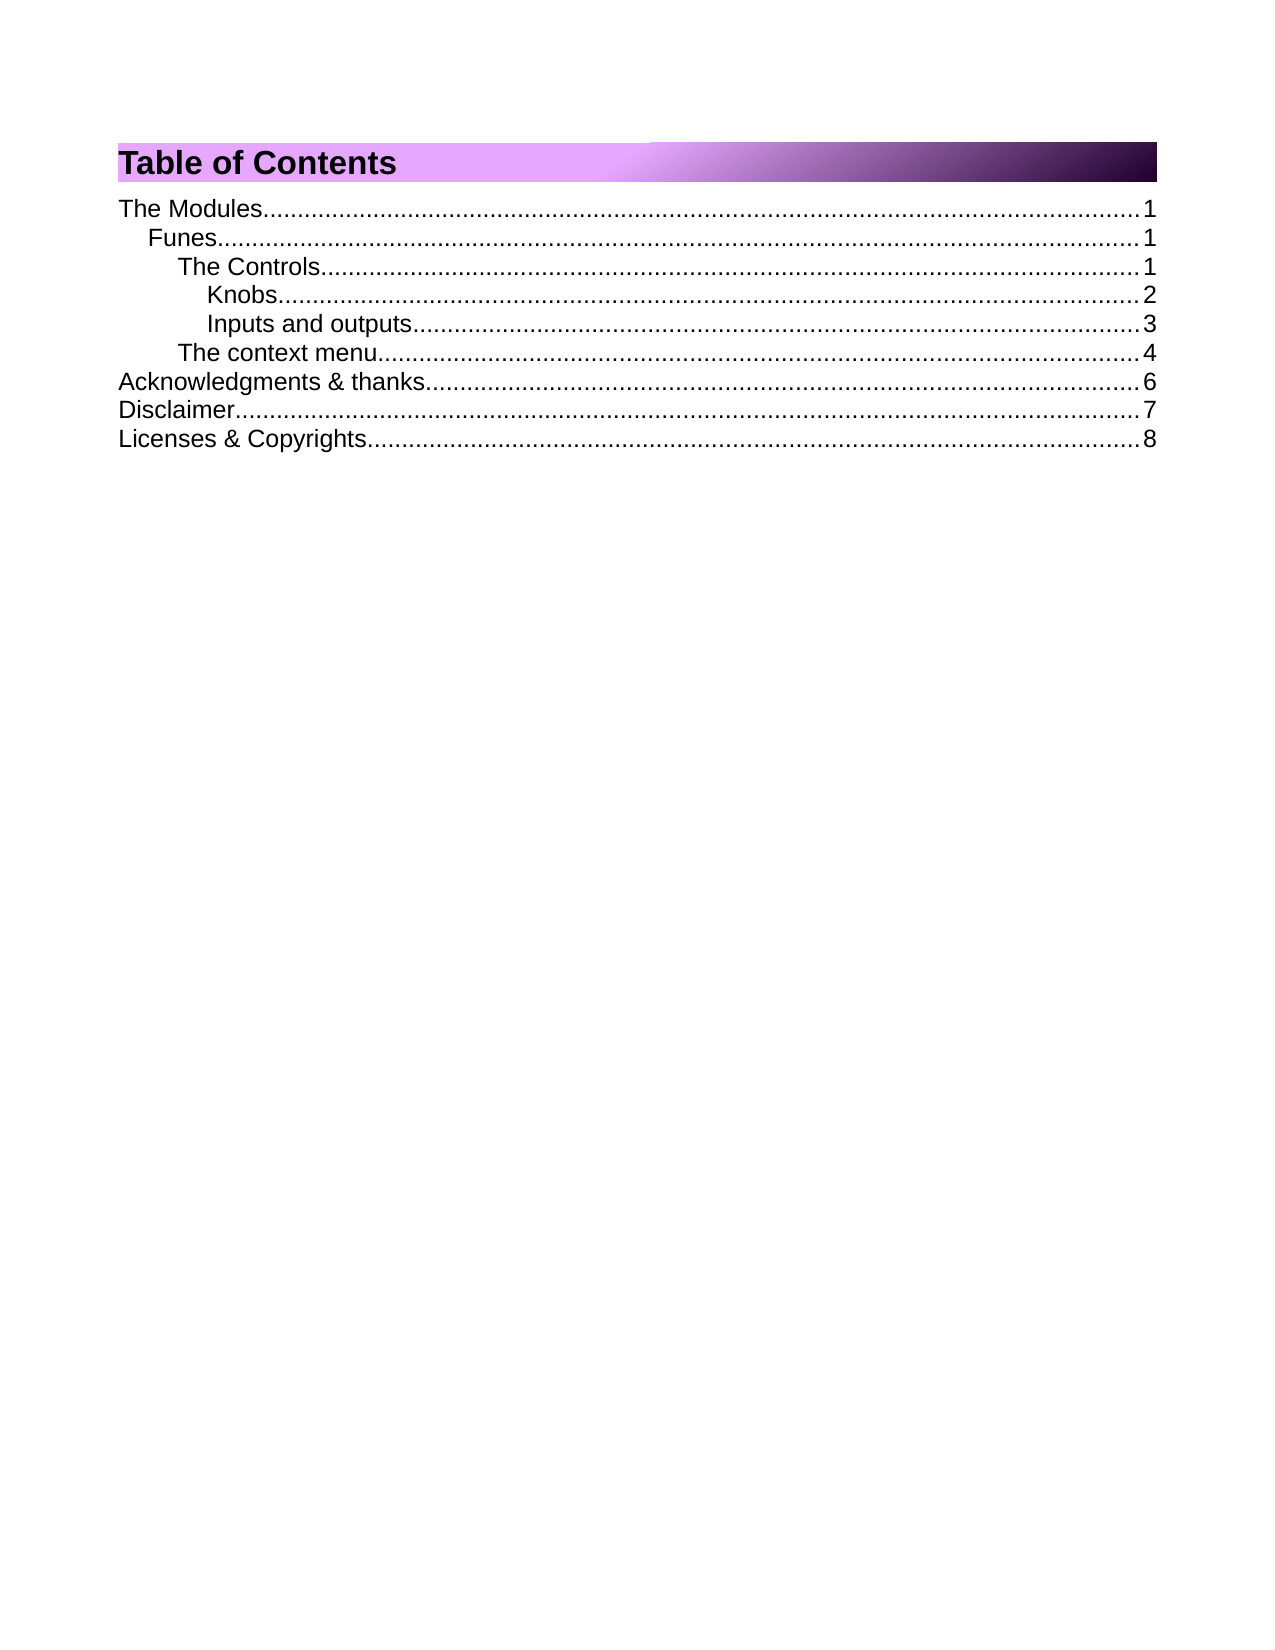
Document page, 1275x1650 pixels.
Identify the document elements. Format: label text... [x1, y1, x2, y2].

text Disclaimer 7 [118, 395, 1157, 424]
text Funes 1 [148, 223, 1157, 252]
text The context menu 4 [177, 338, 1157, 367]
text The Controls 1 [177, 252, 1157, 280]
subtitle Table of Contents [118, 143, 1157, 182]
text Knobs 2 [207, 280, 1157, 309]
text The Modules 1 [118, 194, 1157, 223]
text Licenses & Copyrights 8 [118, 424, 1157, 453]
text Acknowledgments & thanks 6 [118, 367, 1157, 395]
text Inputs and outputs 3 [207, 309, 1157, 338]
